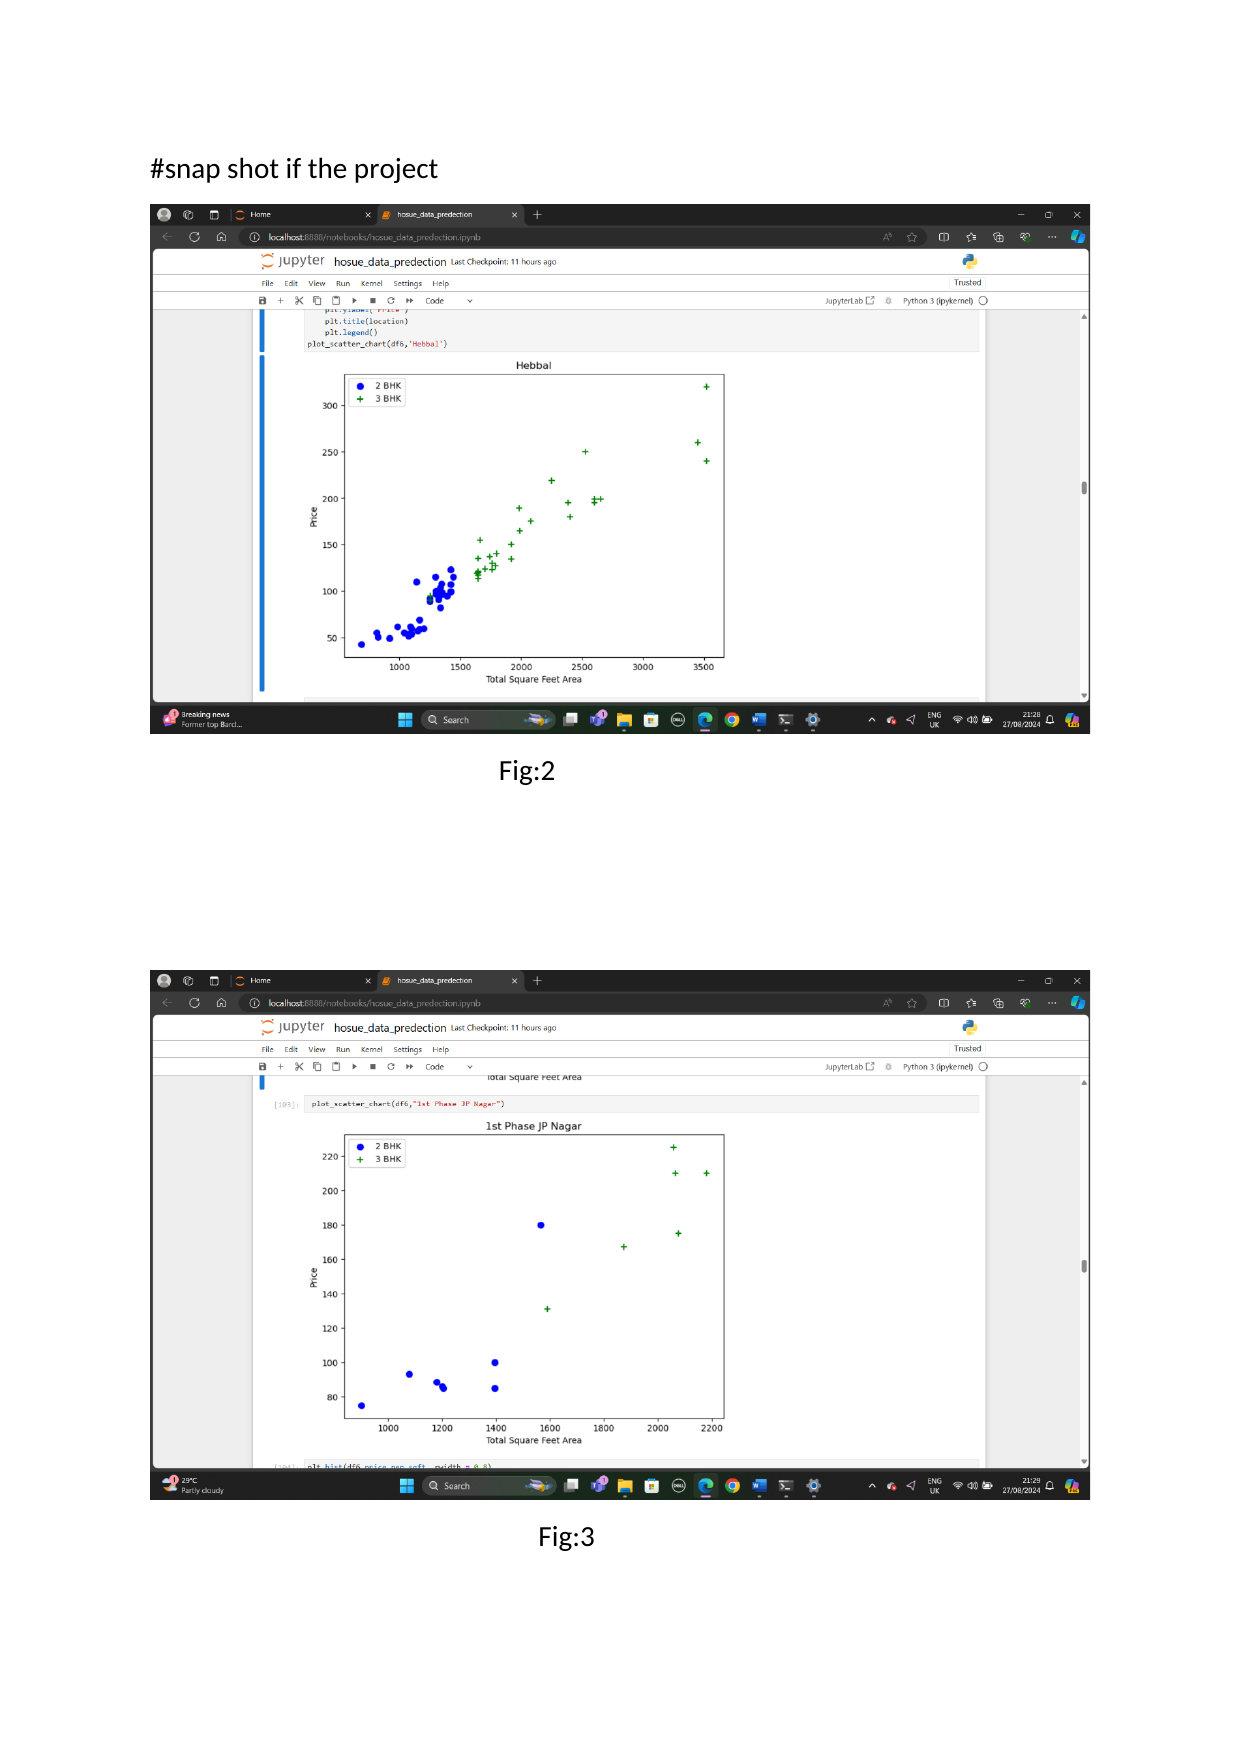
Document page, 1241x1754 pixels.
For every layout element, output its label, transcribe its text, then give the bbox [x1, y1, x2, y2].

text #snap shot if the project [150, 150, 1090, 186]
text Fig:3 [150, 1518, 1090, 1554]
text Fig:2 [150, 752, 1090, 788]
